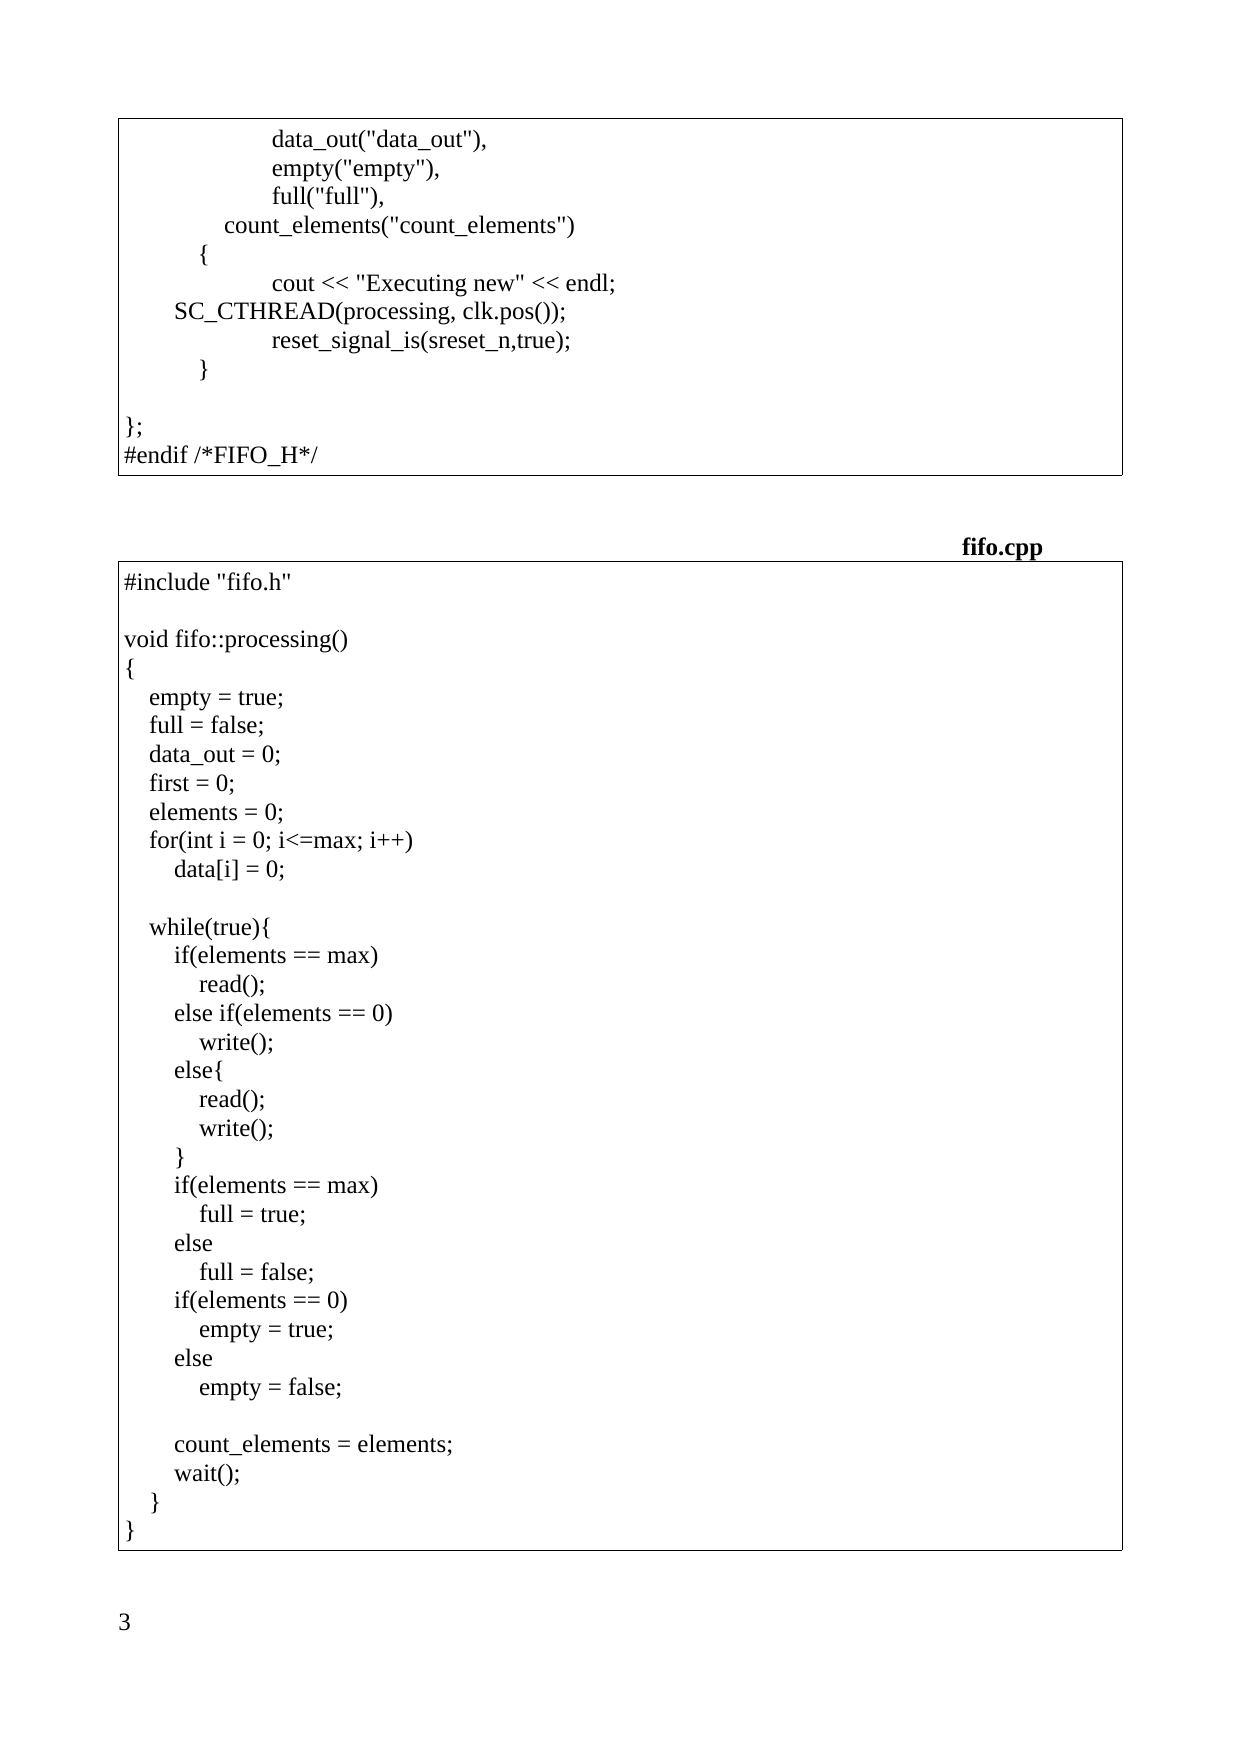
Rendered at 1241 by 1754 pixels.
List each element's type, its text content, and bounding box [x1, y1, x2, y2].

text fifo.cpp [118, 532, 1122, 561]
table_header data_out("data_out"), empty("empty"), full("full"), count_elements("count_elements") { cout << "Executing new" << endl; SC_CTHREAD(processing, clk.pos()); reset_signal_is(sreset_n,true); } }; #endif /*FIFO_H*/ [119, 119, 1122, 475]
table_header #include "fifo.h" void fifo::processing() { empty = true; full = false; data_out = 0; first = 0; elements = 0; for(int i = 0; i<=max; i++) data[i] = 0; while(true){ if(elements == max) read(); else if(elements == 0) write(); else{ read(); write(); } if(elements == max) full = true; else full = false; if(elements == 0) empty = true; else empty = false; count_elements = elements; wait(); } } [119, 562, 1122, 1550]
